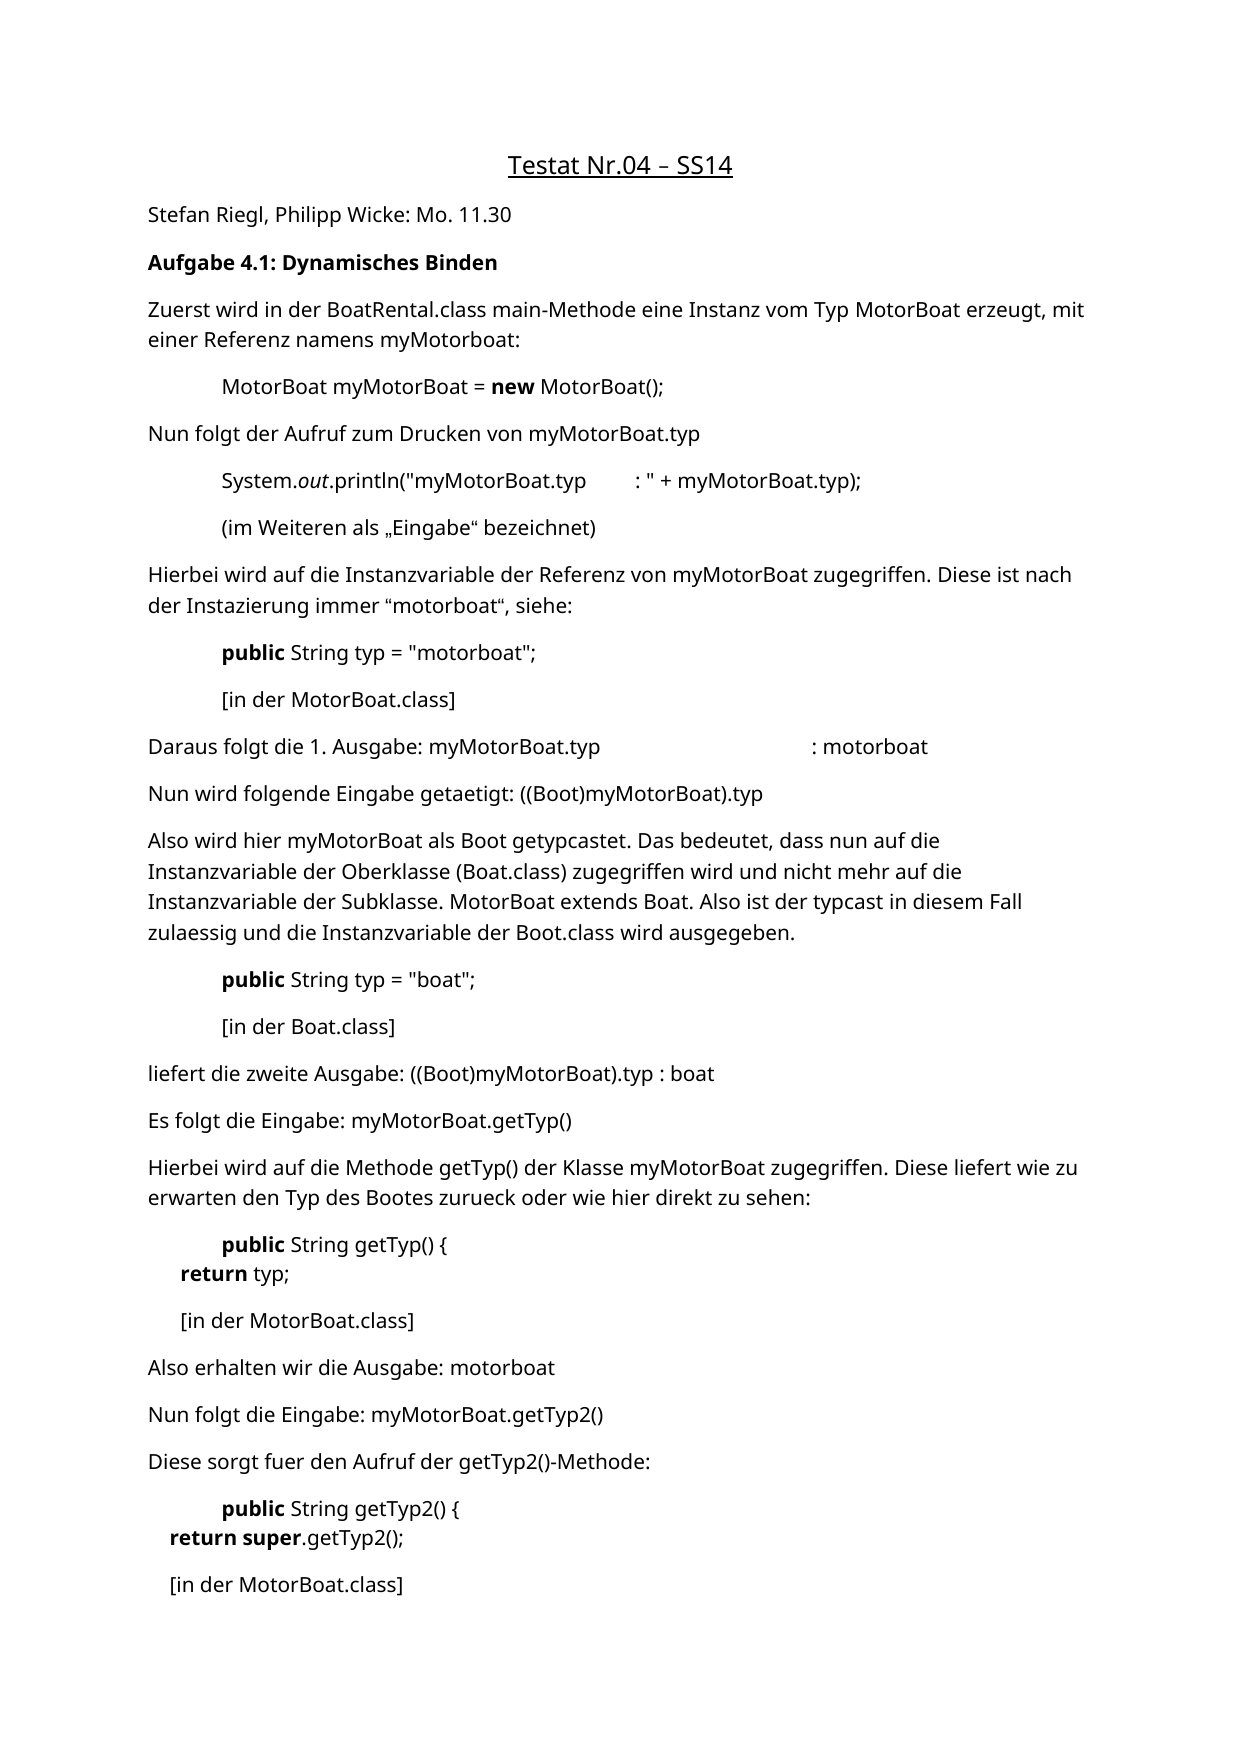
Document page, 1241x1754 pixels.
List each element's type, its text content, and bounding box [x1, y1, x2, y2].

text liefert die zweite Ausgabe: ((Boot)myMotorBoat).typ : boat [148, 1059, 1093, 1087]
text Also wird hier myMotorBoat als Boot getypcastet. Das bedeutet, dass nun auf die Instanzvariable der Oberklasse (Boat.class) zugegriffen wird und nicht mehr auf die Instanzvariable der Subklasse. MotorBoat extends Boat. Also ist der typcast in diesem Fall zulaessig und die Instanzvariable der Boot.class wird ausgegeben. [148, 826, 1093, 946]
text Diese sorgt fuer den Aufruf der getTyp2()-Methode: [148, 1447, 1093, 1476]
text public String typ = "boat"; [148, 965, 1093, 993]
text Also erhalten wir die Ausgabe: motorboat [148, 1353, 1093, 1382]
text Testat Nr.04 – SS14 [148, 148, 1093, 182]
text public String getTyp2() { [148, 1494, 1093, 1523]
text (im Weiteren als „Eingabe“ bezeichnet) [148, 513, 1093, 542]
text Daraus folgt die 1. Ausgabe: myMotorBoat.typ : motorboat [148, 732, 1093, 761]
text System.out.println("myMotorBoat.typ : " + myMotorBoat.typ); [148, 466, 1093, 495]
text Zuerst wird in der BoatRental.class main-Methode eine Instanz vom Typ MotorBoat erzeugt, mit einer Referenz namens myMotorboat: [148, 295, 1093, 354]
text MotorBoat myMotorBoat = new MotorBoat(); [148, 372, 1093, 401]
text public String getTyp() { [148, 1231, 1093, 1259]
text Hierbei wird auf die Instanzvariable der Referenz von myMotorBoat zugegriffen. Diese ist nach der Instazierung immer “motorboat“, siehe: [148, 561, 1093, 619]
text Nun folgt die Eingabe: myMotorBoat.getTyp2() [148, 1400, 1093, 1429]
text Stefan Riegl, Philipp Wicke: Mo. 11.30 [148, 201, 1093, 229]
text public String typ = "motorboat"; [148, 638, 1093, 667]
text Nun wird folgende Eingabe getaetigt: ((Boot)myMotorBoat).typ [148, 779, 1093, 808]
text Es folgt die Eingabe: myMotorBoat.getTyp() [148, 1106, 1093, 1134]
text return super.getTyp2(); [148, 1523, 1093, 1551]
text [in der MotorBoat.class] [148, 685, 1093, 714]
text return typ; [148, 1259, 1093, 1287]
text Aufgabe 4.1: Dynamisches Binden [148, 248, 1093, 276]
text [in der MotorBoat.class] [148, 1570, 1093, 1598]
text [in der MotorBoat.class] [148, 1306, 1093, 1334]
text [in der Boat.class] [148, 1012, 1093, 1040]
text Nun folgt der Aufruf zum Drucken von myMotorBoat.typ [148, 419, 1093, 448]
text Hierbei wird auf die Methode getTyp() der Klasse myMotorBoat zugegriffen. Diese liefert wie zu erwarten den Typ des Bootes zurueck oder wie hier direkt zu sehen: [148, 1153, 1093, 1212]
